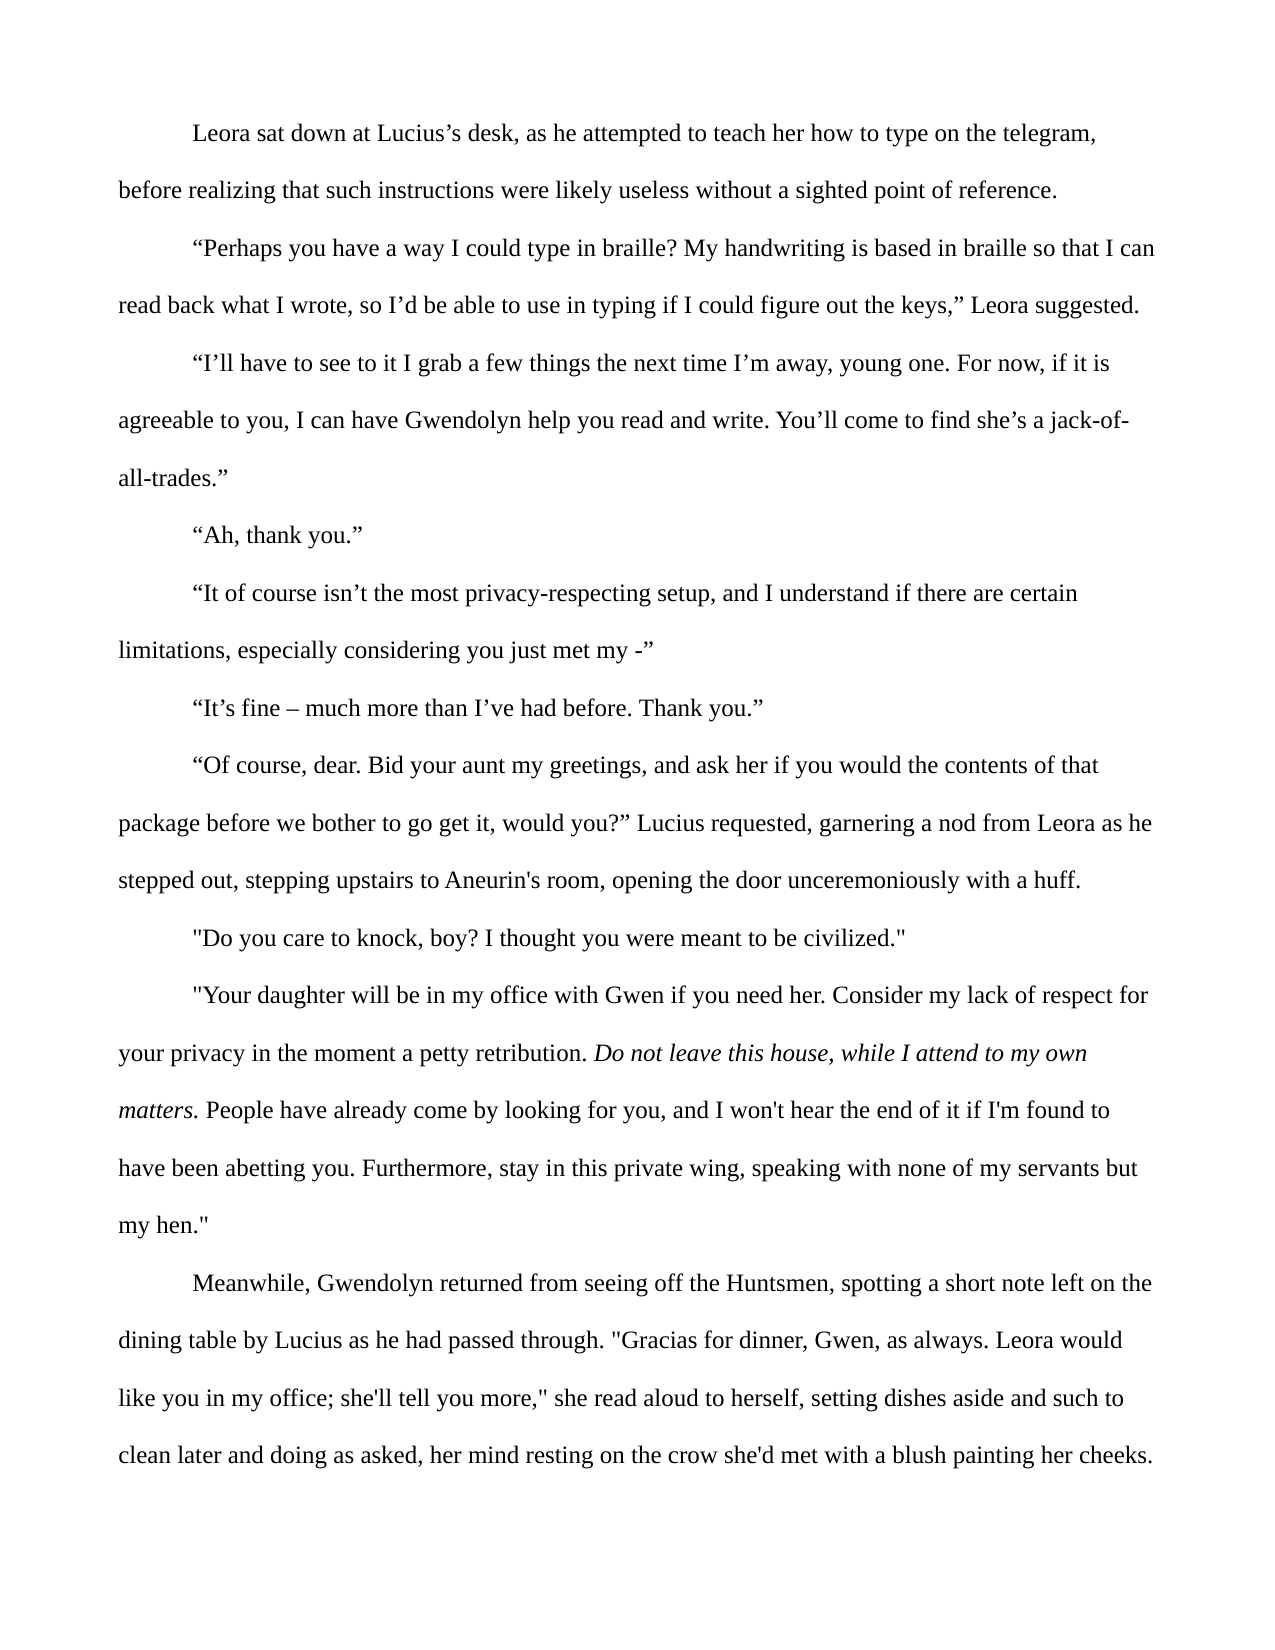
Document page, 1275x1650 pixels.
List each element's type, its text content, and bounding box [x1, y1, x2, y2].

text "Your daughter will be in my office with Gwen if you need her. Consider my lack of respect for your privacy in the moment a petty retribution. Do not leave this house, while I attend to my own matters. People have already come by looking for you, and I won't hear the end of it if I'm found to have been abetting you. Furthermore, stay in this private wing, speaking with none of my servants but my hen." [118, 981, 1157, 1239]
text “It of course isn’t the most privacy-respecting setup, and I understand if there are certain limitations, especially considering you just met my -” [118, 578, 1157, 664]
text “I’ll have to see to it I grab a few things the next time I’m away, young one. For now, if it is agreeable to you, I can have Gwendolyn help you read and write. You’ll come to find she’s a jack-of-all-trades.” [118, 348, 1157, 492]
text “It’s fine – much more than I’ve had before. Thank you.” [118, 693, 1157, 722]
text Leora sat down at Lucius’s desk, as he attempted to teach her how to type on the telegram, before realizing that such instructions were likely useless without a sighted point of reference. [118, 118, 1157, 204]
text “Of course, dear. Bid your aunt my greetings, and ask her if you would the contents of that package before we bother to go get it, would you?” Lucius requested, garnering a nod from Leora as he stepped out, stepping upstairs to Aneurin's room, opening the door unceremoniously with a huff. [118, 751, 1157, 894]
text Meanwhile, Gwendolyn returned from seeing off the Huntsmen, spotting a short note left on the dining table by Lucius as he had passed through. "Gracias for dinner, Gwen, as always. Leora would like you in my office; she'll tell you more," she read aloud to herself, setting dishes aside and such to clean later and doing as asked, her mind resting on the crow she'd met with a blush painting her cheeks. [118, 1268, 1157, 1469]
text "Do you care to knock, boy? I thought you were meant to be civilized." [118, 923, 1157, 952]
text “Perhaps you have a way I could type in braille? My handwriting is based in braille so that I can read back what I wrote, so I’d be able to use in typing if I could figure out the keys,” Leora suggested. [118, 233, 1157, 319]
text “Ah, thank you.” [118, 521, 1157, 549]
